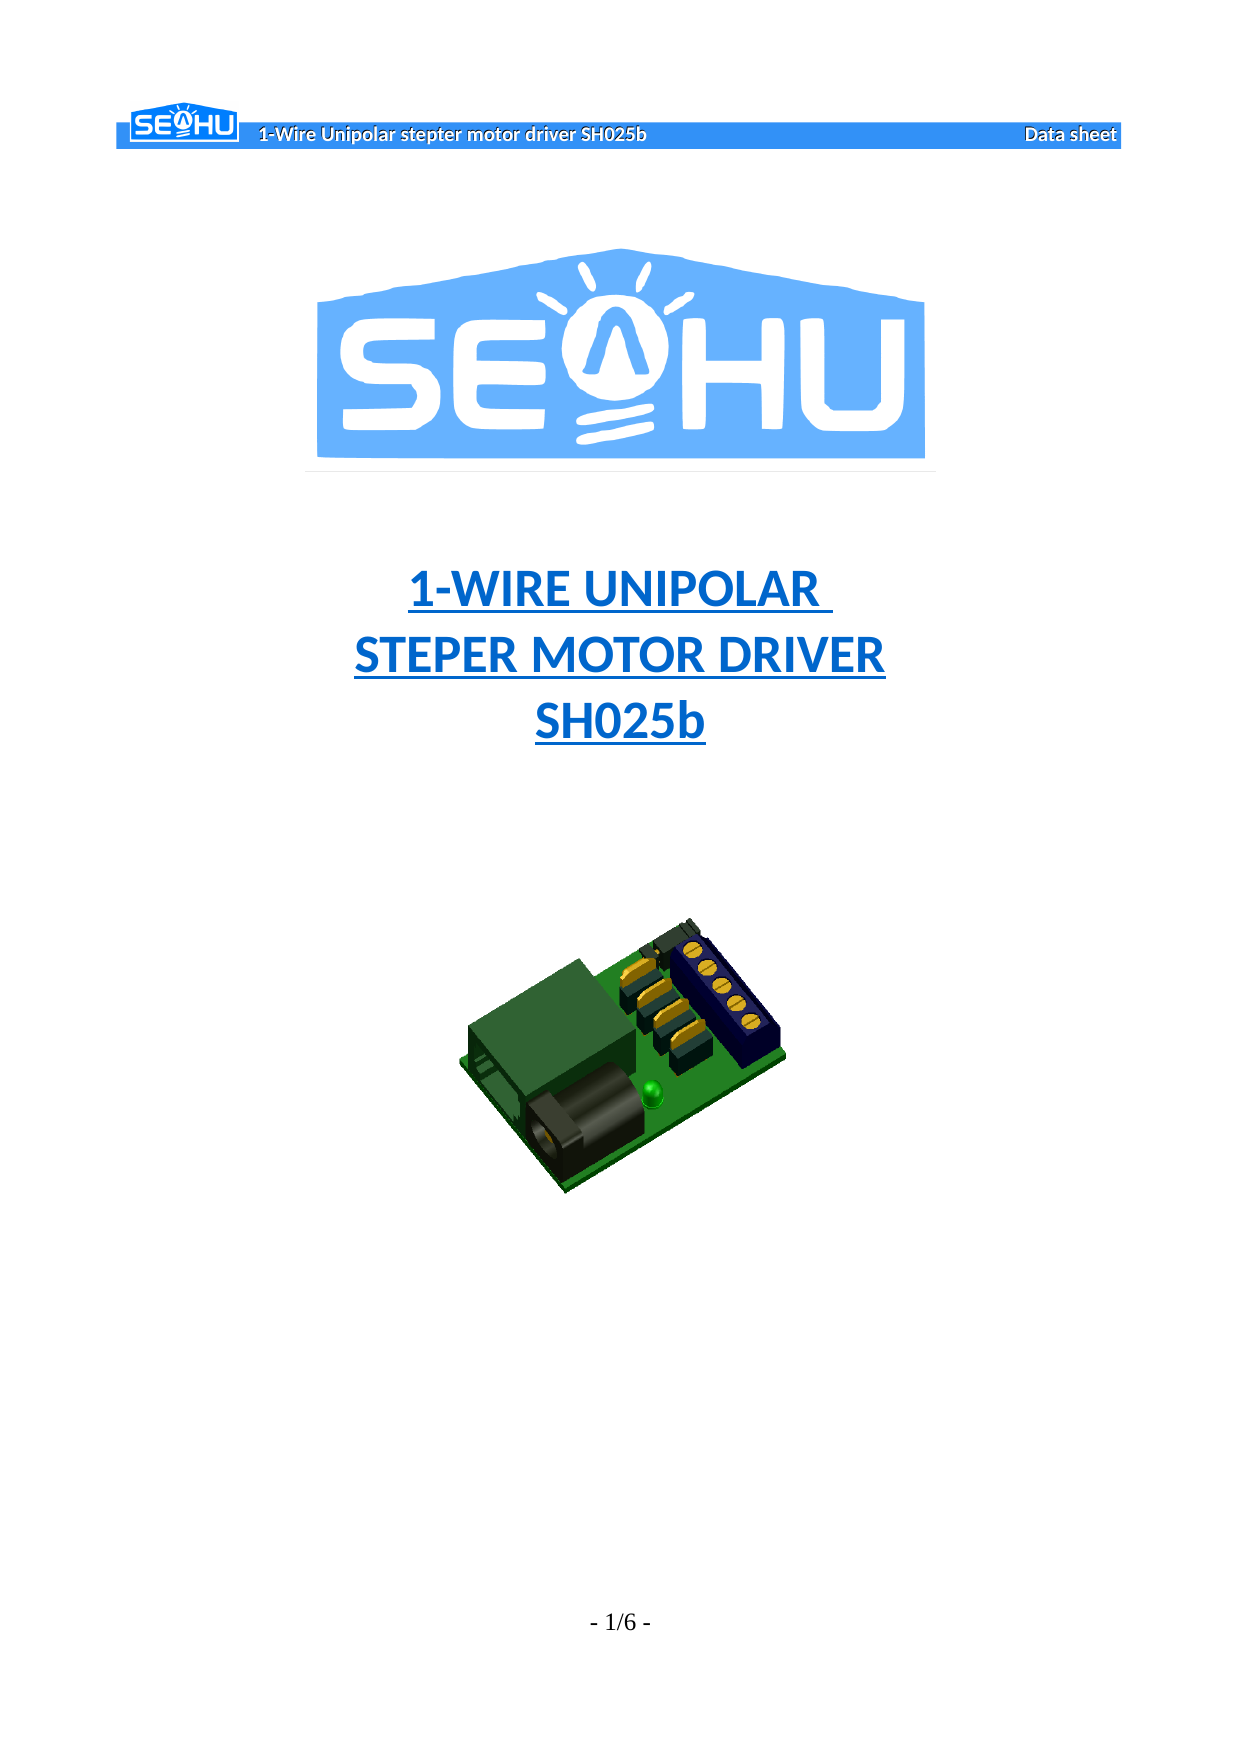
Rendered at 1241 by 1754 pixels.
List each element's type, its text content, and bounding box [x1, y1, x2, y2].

picture [432, 912, 808, 1200]
table_cell [305, 235, 936, 472]
picture [129, 101, 239, 142]
text STEPER MOTOR DRIVER [118, 620, 1122, 686]
text 1-WIRE UNIPOLAR [118, 554, 1122, 620]
text SH025b [118, 686, 1122, 752]
